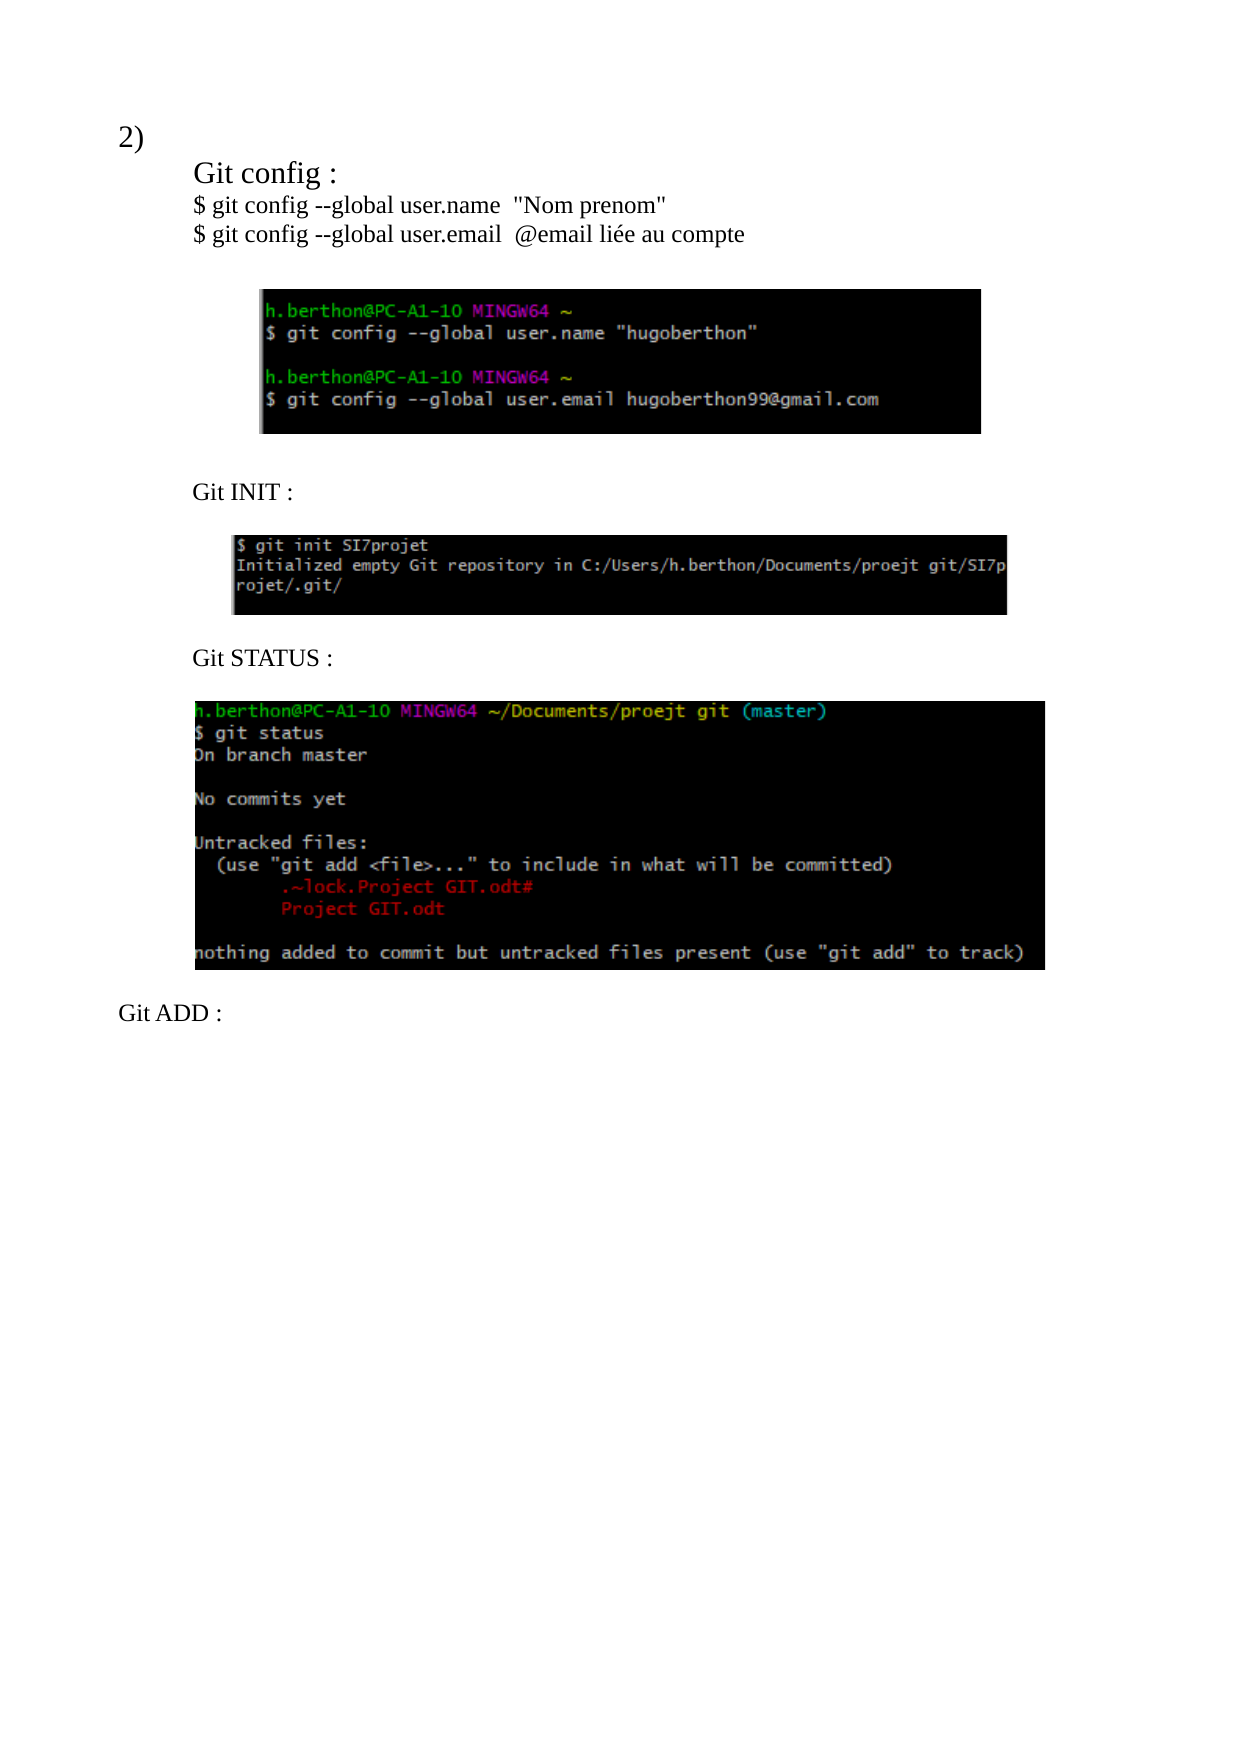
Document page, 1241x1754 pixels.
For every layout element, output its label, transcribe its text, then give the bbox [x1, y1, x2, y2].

text Git STATUS : [118, 643, 1122, 672]
picture [259, 289, 982, 434]
picture [195, 701, 1045, 970]
text Git INIT : [118, 477, 1122, 506]
list $ git config --global user.email @email liée au compte [156, 219, 1122, 247]
list Git config : [156, 154, 1122, 190]
list $ git config --global user.name "Nom prenom" [156, 190, 1122, 219]
text 2) [118, 118, 1122, 154]
text Git ADD : [118, 998, 1122, 1027]
picture [231, 535, 1010, 615]
